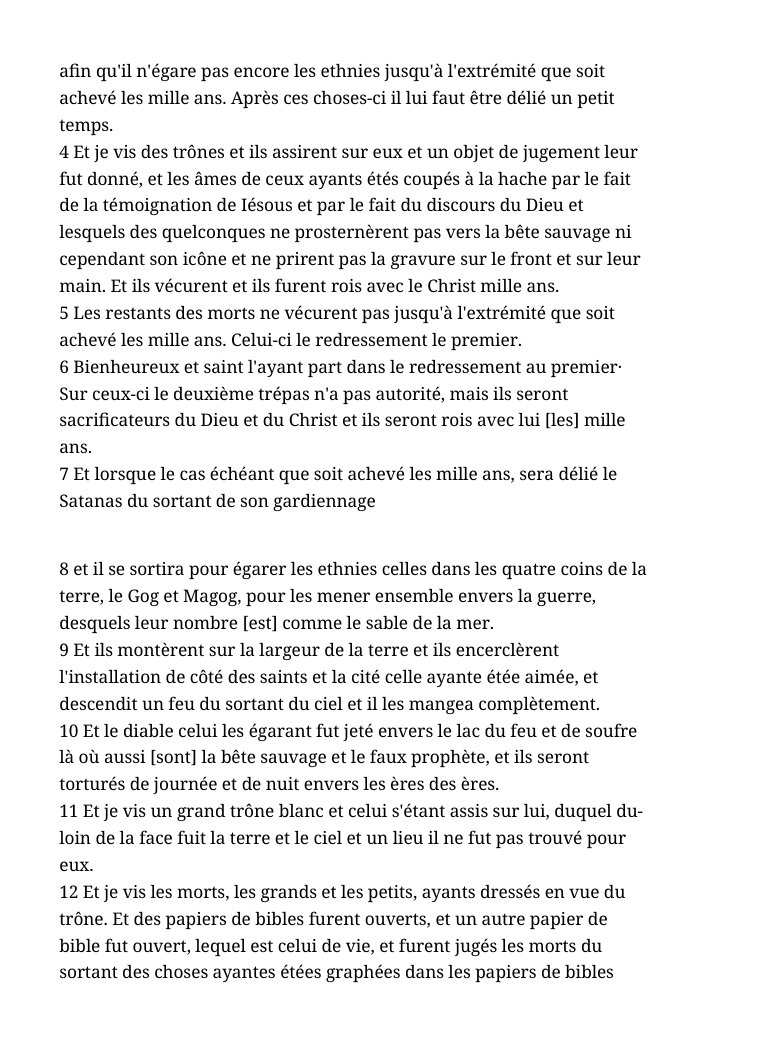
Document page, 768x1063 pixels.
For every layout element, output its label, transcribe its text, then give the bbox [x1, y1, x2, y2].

text afin qu'il n'égare pas encore les ethnies jusqu'à l'extrémité que soit achevé les mille ans. Après ces choses-ci il lui faut être délié un petit temps. 4 Et je vis des trônes et ils assirent sur eux et un objet de jugement leur fut donné, et les âmes de ceux ayants étés coupés à la hache par le fait de la témoignation de Iésous et par le fait du discours du Dieu et lesquels des quelconques ne prosternèrent pas vers la bête sauvage ni cependant son icône et ne prirent pas la gravure sur le front et sur leur main. Et ils vécurent et ils furent rois avec le Christ mille ans. 5 Les restants des morts ne vécurent pas jusqu'à l'extrémité que soit achevé les mille ans. Celui-ci le redressement le premier. 6 Bienheureux et saint l'ayant part dans le redressement au premier· Sur ceux-ci le deuxième trépas n'a pas autorité, mais ils seront sacrificateurs du Dieu et du Christ et ils seront rois avec lui [les] mille ans. 7 Et lorsque le cas échéant que soit achevé les mille ans, sera délié le Satanas du sortant de son gardiennage [59, 59, 649, 539]
text 8 et il se sortira pour égarer les ethnies celles dans les quatre coins de la terre, le Gog et Magog, pour les mener ensemble envers la guerre, desquels leur nombre [est] comme le sable de la mer. 9 Et ils montèrent sur la largeur de la terre et ils encerclèrent l'installation de côté des saints et la cité celle ayante étée aimée, et descendit un feu du sortant du ciel et il les mangea complètement. 10 Et le diable celui les égarant fut jeté envers le lac du feu et de soufre là où aussi [sont] la bête sauvage et le faux prophète, et ils seront torturés de journée et de nuit envers les ères des ères. 11 Et je vis un grand trône blanc et celui s'étant assis sur lui, duquel du-loin de la face fuit la terre et le ciel et un lieu il ne fut pas trouvé pour eux. 12 Et je vis les morts, les grands et les petits, ayants dressés en vue du trône. Et des papiers de bibles furent ouverts, et un autre papier de bible fut ouvert, lequel est celui de vie, et furent jugés les morts du sortant des choses ayantes étées graphées dans les papiers de bibles [59, 557, 649, 984]
